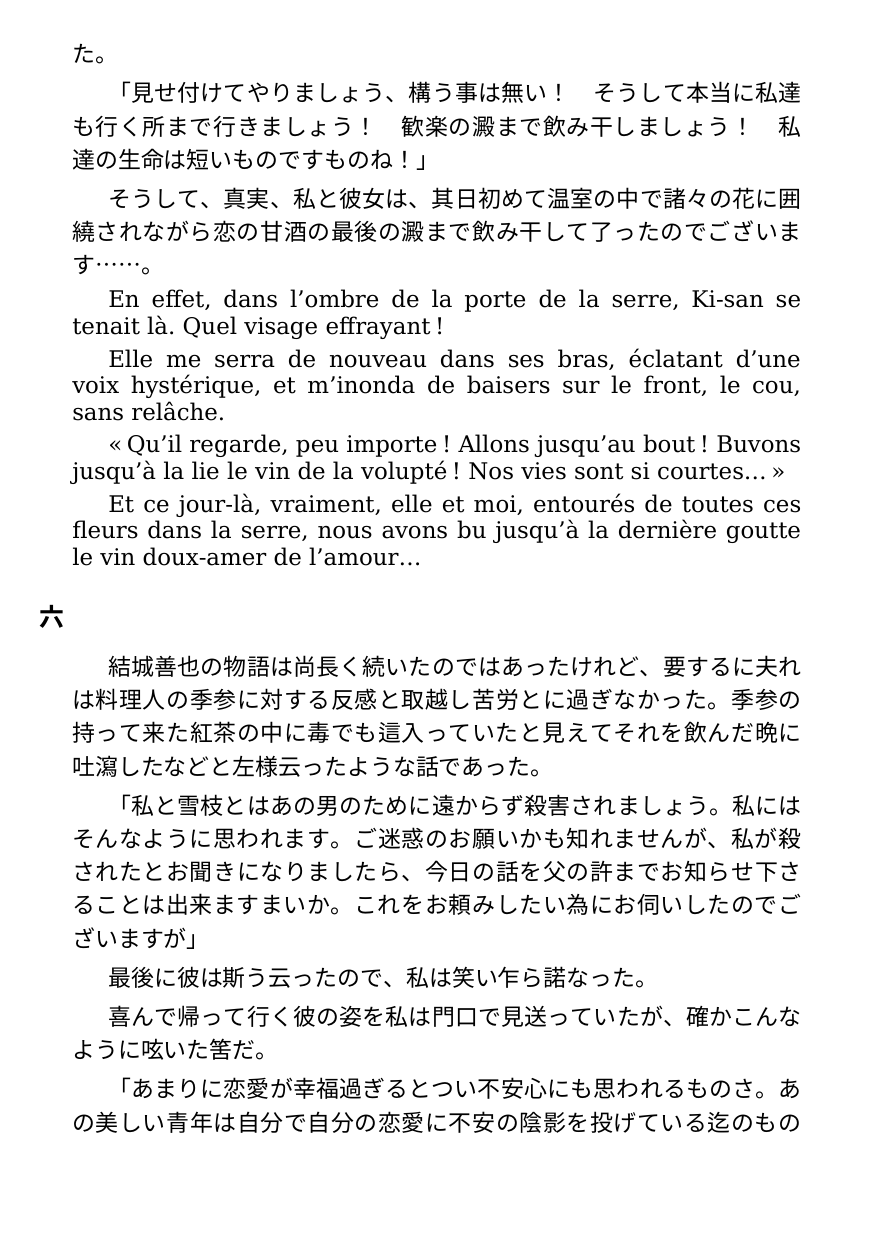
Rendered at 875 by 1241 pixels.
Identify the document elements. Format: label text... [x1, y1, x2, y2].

text 「見せ付けてやりましょう、構う事は無い！ そうして本当に私達も行く所まで行きましょう！ 歓楽の澱まで飲み干しましょう！ 私達の生命は短いものですものね！」 [72, 75, 802, 175]
text Elle me serra de nouveau dans ses bras, éclatant d’une voix hystérique, et m’inonda de baisers sur le front, le cou, sans relâche. [72, 346, 802, 426]
text 結城善也の物語は尚長く続いたのではあったけれど、要するに夫れは料理人の季参に対する反感と取越し苦労とに過ぎなかった。季参の持って来た紅茶の中に毒でも這入っていたと見えてそれを飲んだ晩に吐瀉したなどと左様云ったような話であった。 [72, 649, 802, 782]
text 「私と雪枝とはあの男のために遠からず殺害されましょう。私にはそんなように思われます。ご迷惑のお願いかも知れませんが、私が殺されたとお聞きになりましたら、今日の話を父の許までお知らせ下さることは出来ますまいか。これをお頼みしたい為にお伺いしたのでございますが」 [72, 788, 802, 954]
text 喜んで帰って行く彼の姿を私は門口で見送っていたが、確かこんなように呟いた筈だ。 [72, 999, 802, 1065]
text Et ce jour-là, vraiment, elle et moi, entourés de toutes ces fleurs dans la serre, nous avons bu jusqu’à la dernière goutte le vin doux-amer de l’amour… [72, 491, 802, 571]
text 最後に彼は斯う云ったので、私は笑い乍ら諾なった。 [72, 960, 802, 993]
text そうして、真実、私と彼女は、其日初めて温室の中で諸々の花に囲繞されながら恋の甘酒の最後の澱まで飲み干して了ったのでございます……。 [72, 181, 802, 281]
text En effet, dans l’ombre de la porte de la serre, Ki-san se tenait là. Quel visage effrayant ! [72, 286, 802, 340]
text « Qu’il regarde, peu importe ! Allons jusqu’au bout ! Buvons jusqu’à la lie le vin de la volupté ! Nos vies sont si courtes… » [72, 432, 802, 485]
subtitle 六 [36, 594, 838, 637]
text 「あまりに恋愛が幸福過ぎるとつい不安心にも思われるものさ。あの美しい青年は自分で自分の恋愛に不安の陰影を投げている迄のもの [72, 1071, 802, 1138]
text た。 [72, 36, 802, 69]
